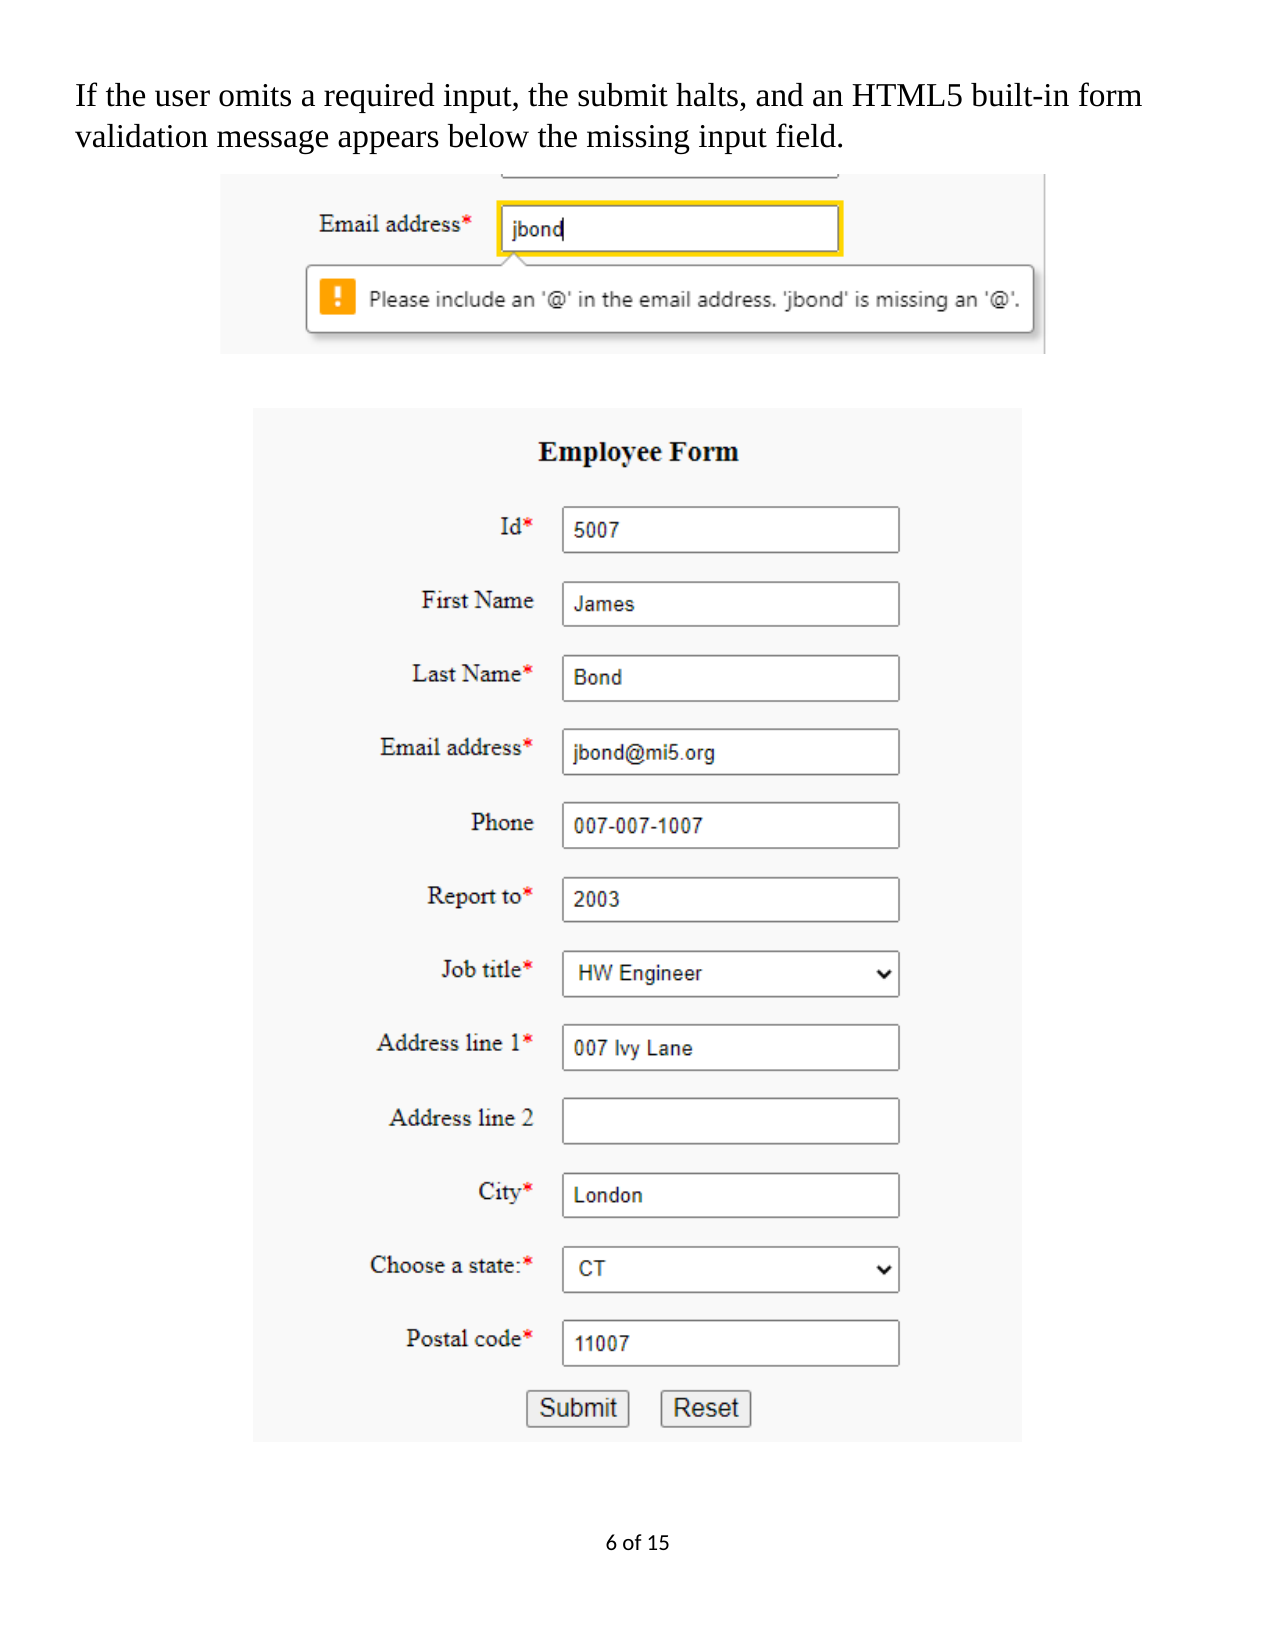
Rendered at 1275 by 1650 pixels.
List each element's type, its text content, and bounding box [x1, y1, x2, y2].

picture [253, 408, 1022, 1442]
picture [220, 174, 1055, 354]
text If the user omits a required input, the submit halts, and an HTML5 built-in form validation message appears below the missing input field. [75, 75, 1200, 155]
